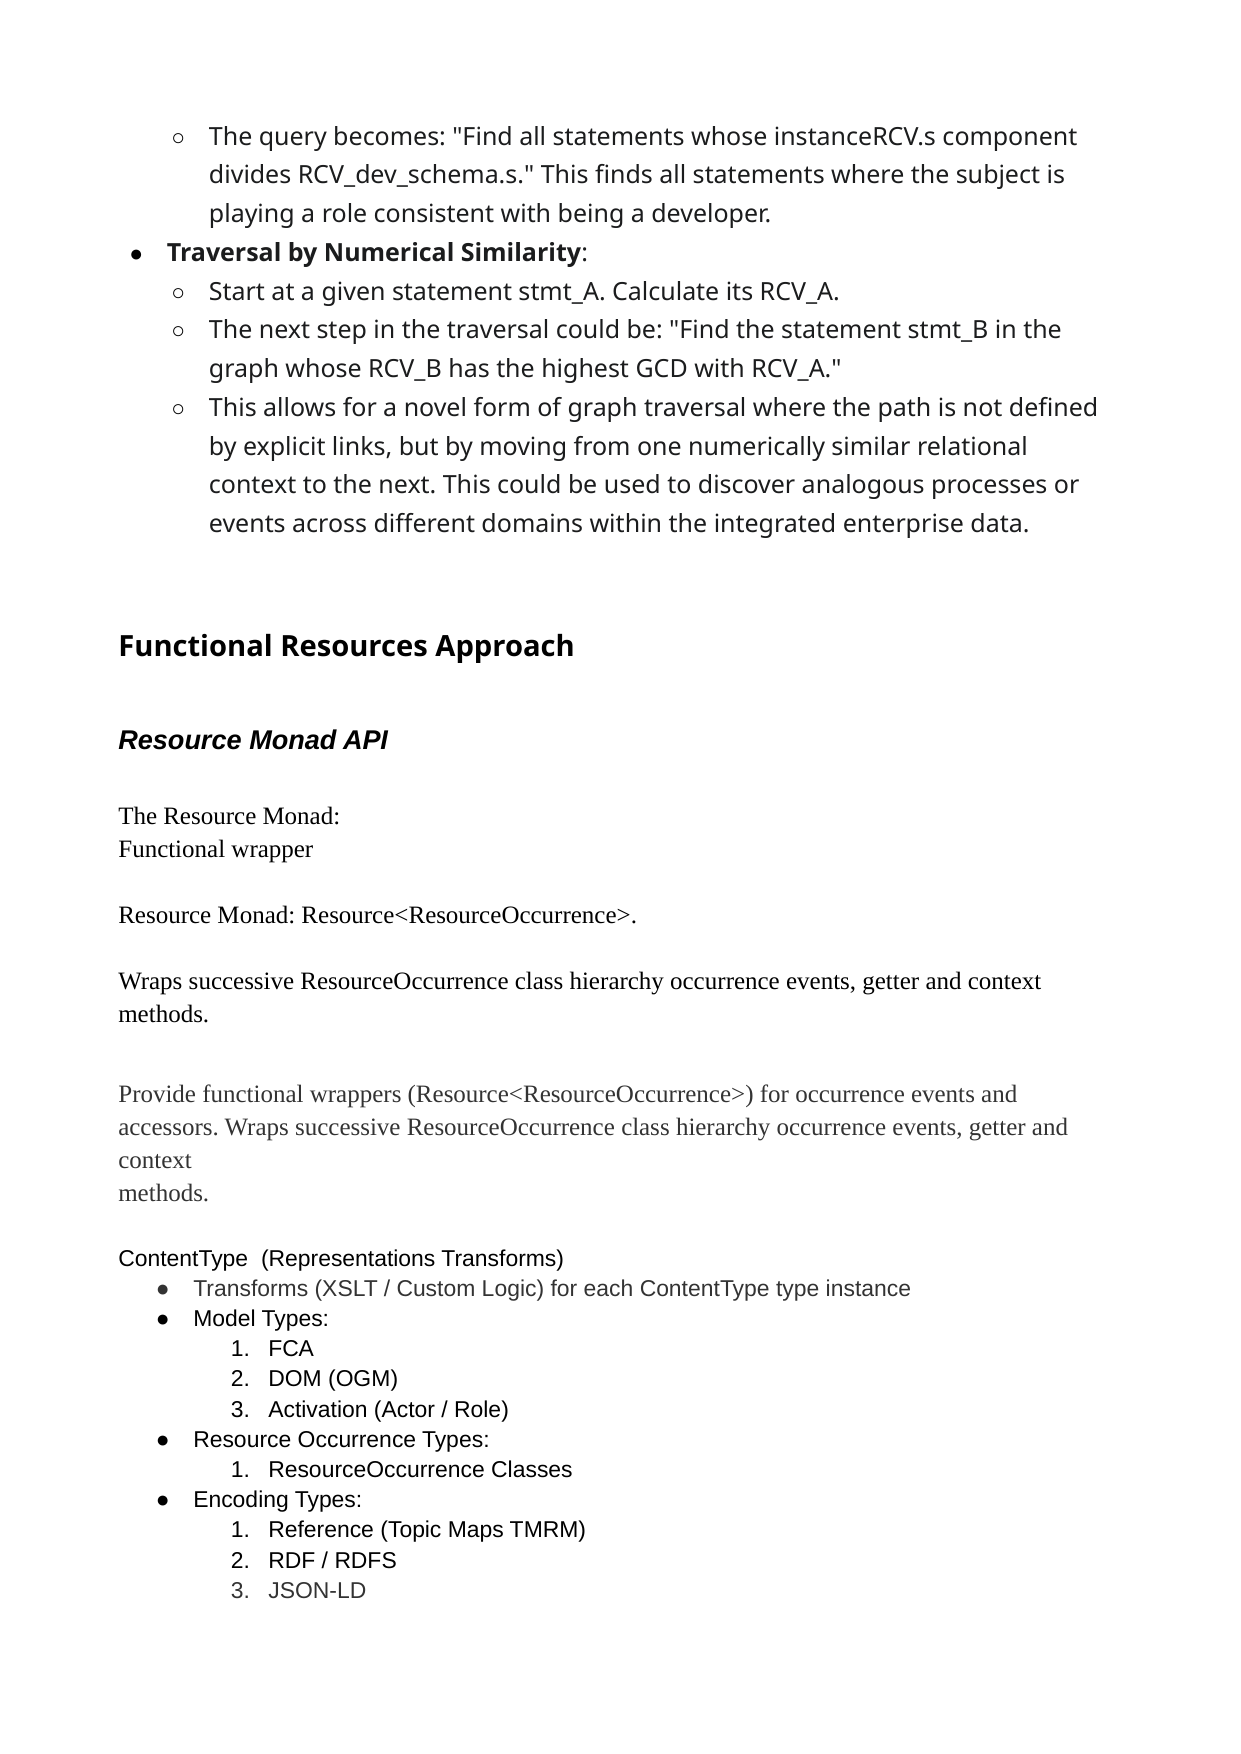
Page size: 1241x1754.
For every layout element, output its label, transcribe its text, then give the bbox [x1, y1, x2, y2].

text Functional wrapper [118, 834, 1122, 862]
text ContentType (Representations Transforms) [118, 1244, 1122, 1271]
list JSON-LD [231, 1577, 1122, 1603]
list Reference (Topic Maps TMRM) [231, 1516, 1122, 1543]
list FCA [231, 1335, 1122, 1362]
text Provide functional wrappers (Resource<ResourceOccurrence>) for occurrence events and accessors. Wraps successive ResourceOccurrence class hierarchy occurrence events, getter and context [118, 1079, 1122, 1174]
list ResourceOccurrence Classes [231, 1456, 1122, 1482]
list Transforms (XSLT / Custom Logic) for each ContentType type instance [156, 1275, 1122, 1301]
list Start at a given statement stmt_A. Calculate its RCV_A. [171, 273, 1122, 307]
list RDF / RDFS [231, 1547, 1122, 1573]
list The query becomes: "Find all statements whose instanceRCV.s component divides RCV_dev_schema.s." This finds all statements where the subject is playing a role consistent with being a developer. [171, 118, 1122, 230]
list Encoding Types: [156, 1486, 1122, 1513]
text methods. [118, 1178, 1122, 1207]
list Activation (Actor / Role) [231, 1396, 1122, 1422]
list This allows for a novel form of graph traversal where the path is not defined by explicit links, but by moving from one numerically similar relational context to the next. This could be used to discover analogous processes or events across different domains within the integrated enterprise data. [171, 389, 1122, 540]
subtitle Resource Monad API [118, 724, 1122, 755]
text Resource Monad: Resource<ResourceOccurrence>. [118, 900, 1122, 928]
list DOM (OGM) [231, 1365, 1122, 1392]
list Traversal by Numerical Similarity: [129, 234, 1122, 268]
list The next step in the traversal could be: "Find the statement stmt_B in the graph whose RCV_B has the highest GCD with RCV_A." [171, 312, 1122, 385]
text The Resource Monad: [118, 801, 1122, 829]
subtitle Functional Resources Approach [118, 625, 1122, 665]
text Wraps successive ResourceOccurrence class hierarchy occurrence events, getter and context methods. [118, 966, 1122, 1028]
list Resource Occurrence Types: [156, 1426, 1122, 1452]
list Model Types: [156, 1305, 1122, 1331]
